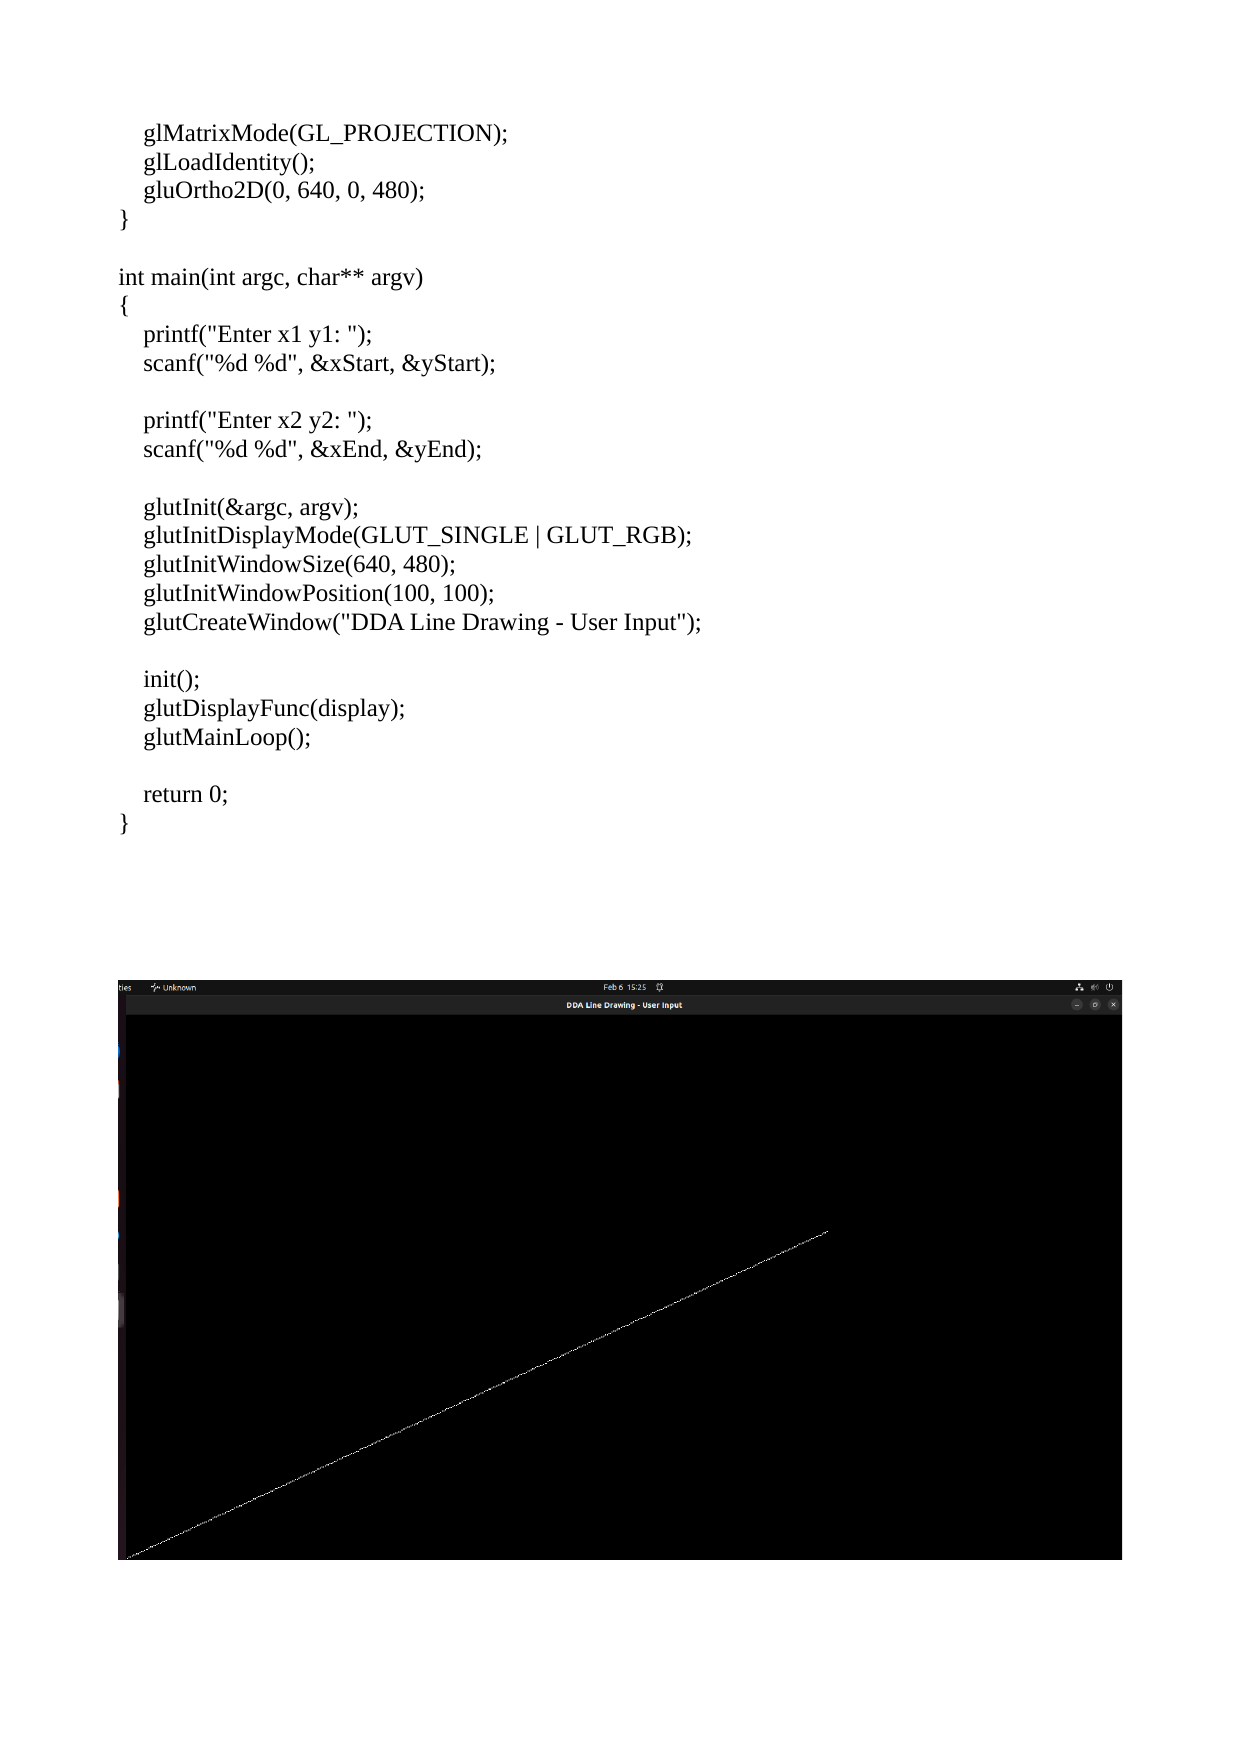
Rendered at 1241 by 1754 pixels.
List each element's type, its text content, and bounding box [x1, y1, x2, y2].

text { [118, 291, 1122, 319]
text glutInitWindowSize(640, 480); [118, 549, 1122, 578]
text return 0; [118, 779, 1122, 808]
text int main(int argc, char** argv) [118, 262, 1122, 291]
picture [118, 980, 1123, 1560]
text glLoadIdentity(); [118, 147, 1122, 176]
text scanf("%d %d", &xEnd, &yEnd); [118, 434, 1122, 463]
text glMatrixMode(GL_PROJECTION); [118, 118, 1122, 147]
text glutInit(&argc, argv); [118, 492, 1122, 521]
text } [118, 808, 1122, 837]
text gluOrtho2D(0, 640, 0, 480); [118, 176, 1122, 204]
text printf("Enter x2 y2: "); [118, 406, 1122, 434]
text printf("Enter x1 y1: "); [118, 319, 1122, 348]
text glutMainLoop(); [118, 722, 1122, 751]
text init(); [118, 664, 1122, 693]
text scanf("%d %d", &xStart, &yStart); [118, 348, 1122, 377]
text } [118, 204, 1122, 233]
text glutCreateWindow("DDA Line Drawing - User Input"); [118, 607, 1122, 636]
text glutInitDisplayMode(GLUT_SINGLE | GLUT_RGB); [118, 521, 1122, 549]
text glutInitWindowPosition(100, 100); [118, 578, 1122, 607]
text glutDisplayFunc(display); [118, 693, 1122, 722]
